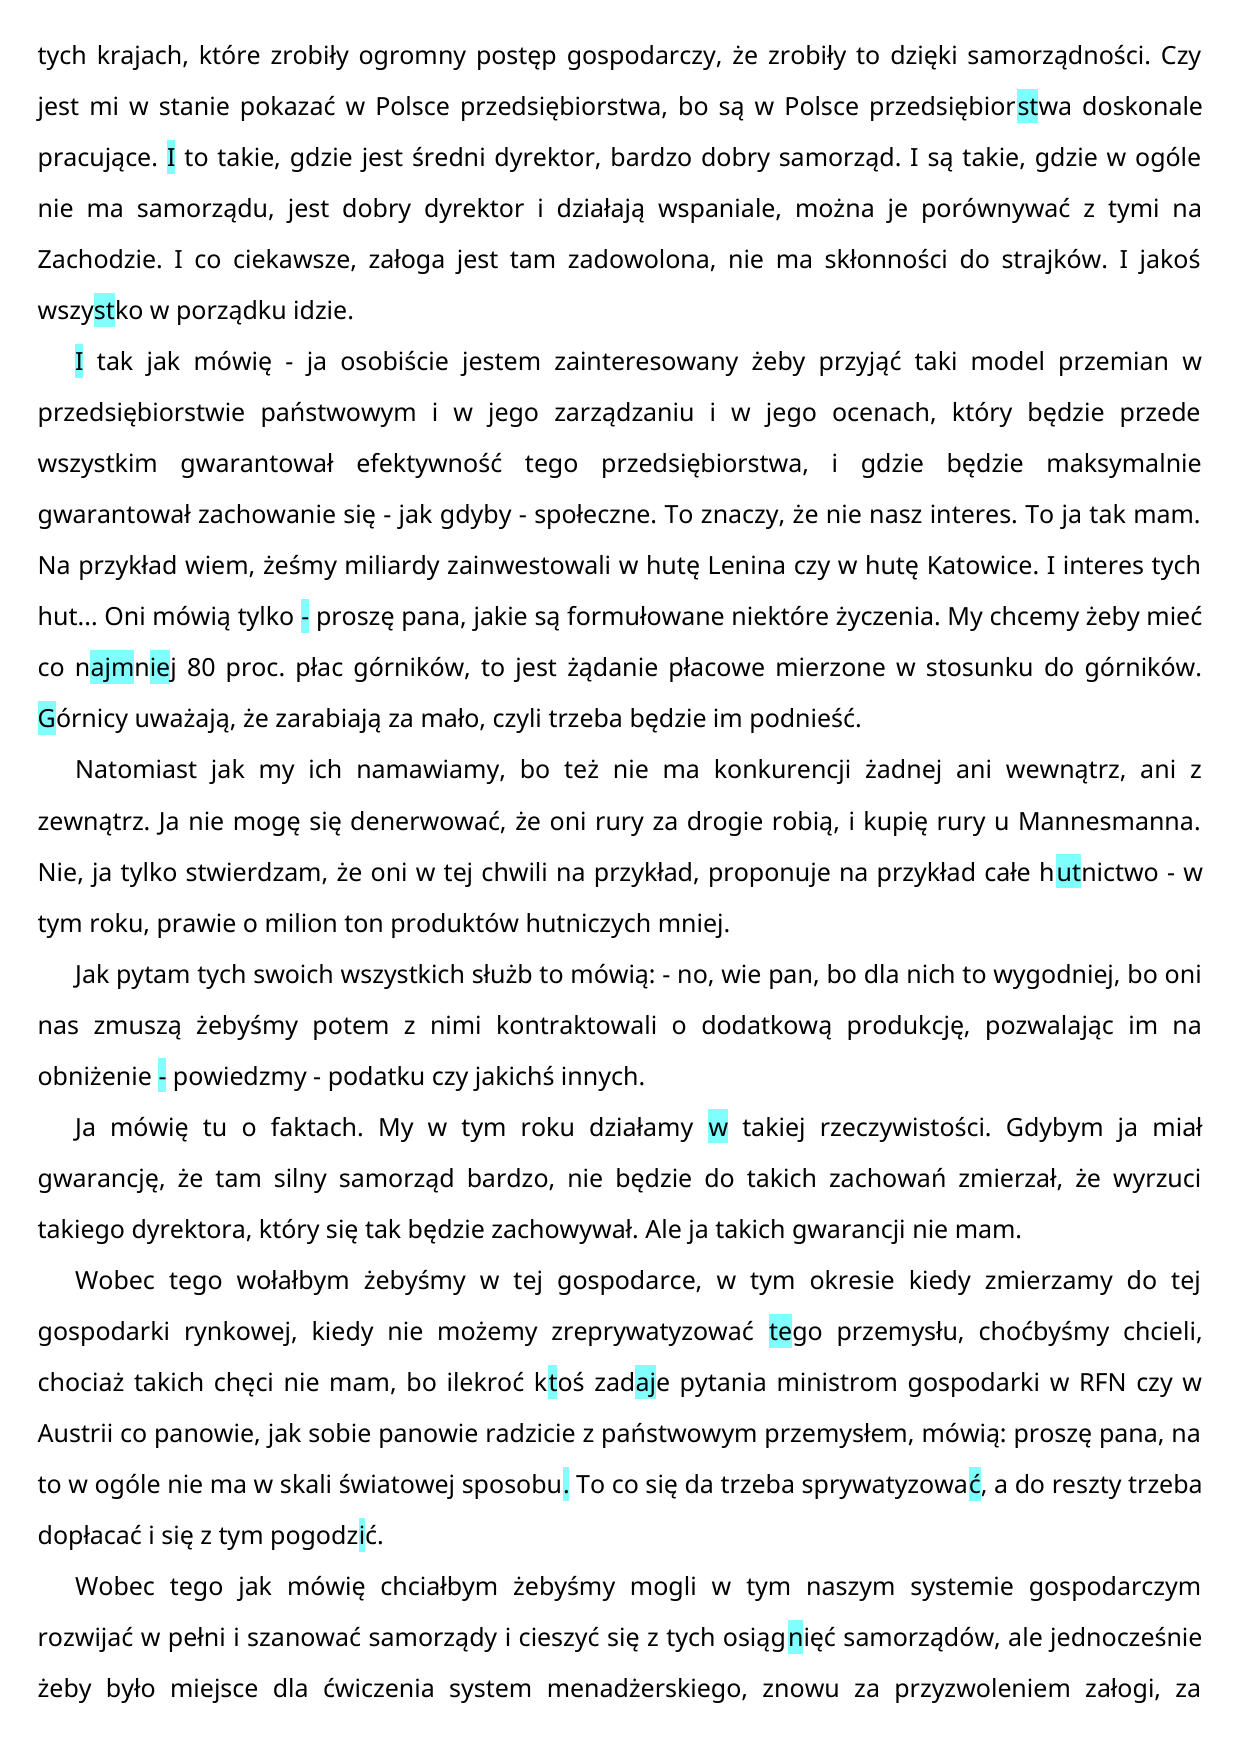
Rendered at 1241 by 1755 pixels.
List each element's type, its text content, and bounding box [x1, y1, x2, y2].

text tych krajach, które zrobiły ogromny postęp gospodarczy, że zrobiły to dzięki samorządności. Czy jest mi w stanie pokazać w Polsce przedsiębiorstwa, bo są w Polsce przedsiębiorstwa doskonale pracujące. I to takie, gdzie jest średni dyrektor, bardzo dobry samorząd. I są takie, gdzie w ogóle nie ma samorządu, jest dobry dyrektor i działają wspaniale, można je porównywać z tymi na Zachodzie. I co ciekawsze, załoga jest tam zadowolona, nie ma skłonności do strajków. I jakoś wszystko w porządku idzie. [37, 37, 1203, 327]
text Natomiast jak my ich namawiamy, bo też nie ma konkurencji żadnej ani wewnątrz, ani z zewnątrz. Ja nie mogę się denerwować, że oni rury za drogie robią, i kupię rury u Mannesmanna. Nie, ja tylko stwierdzam, że oni w tej chwili na przykład, proponuje na przykład całe hutnictwo - w tym roku, prawie o milion ton produktów hutniczych mniej. [37, 752, 1203, 939]
text Ja mówię tu o faktach. My w tym roku działamy w takiej rzeczywistości. Gdybym ja miał gwarancję, że tam silny samorząd bardzo, nie będzie do takich zachowań zmierzał, że wyrzuci takiego dyrektora, który się tak będzie zachowywał. Ale ja takich gwarancji nie mam. [37, 1109, 1203, 1246]
text Jak pytam tych swoich wszystkich służb to mówią: - no, wie pan, bo dla nich to wygodniej, bo oni nas zmuszą żebyśmy potem z nimi kontraktowali o dodatkową produkcję, pozwalając im na obniżenie - powiedzmy - podatku czy jakichś innych. [37, 956, 1203, 1092]
text I tak jak mówię - ja osobiście jestem zainteresowany żeby przyjąć taki model przemian w przedsiębiorstwie państwowym i w jego zarządzaniu i w jego ocenach, który będzie przede wszystkim gwarantował efektywność tego przedsiębiorstwa, i gdzie będzie maksymalnie gwarantował zachowanie się - jak gdyby - społeczne. To znaczy, że nie nasz interes. To ja tak mam. Na przykład wiem, żeśmy miliardy zainwestowali w hutę Lenina czy w hutę Katowice. I interes tych hut... Oni mówią tylko - proszę pana, jakie są formułowane niektóre życzenia. My chcemy żeby mieć co najmniej 80 proc. płac górników, to jest żądanie płacowe mierzone w stosunku do górników. Górnicy uważają, że zarabiają za mało, czyli trzeba będzie im podnieść. [37, 344, 1203, 735]
text Wobec tego wołałbym żebyśmy w tej gospodarce, w tym okresie kiedy zmierzamy do tej gospodarki rynkowej, kiedy nie możemy zreprywatyzować tego przemysłu, choćbyśmy chcieli, chociaż takich chęci nie mam, bo ilekroć ktoś zadaje pytania ministrom gospodarki w RFN czy w Austrii co panowie, jak sobie panowie radzicie z państwowym przemysłem, mówią: proszę pana, na to w ogóle nie ma w skali światowej sposobu. To co się da trzeba sprywatyzować, a do reszty trzeba dopłacać i się z tym pogodzić. [37, 1262, 1203, 1552]
text Wobec tego jak mówię chciałbym żebyśmy mogli w tym naszym systemie gospodarczym rozwijać w pełni i szanować samorządy i cieszyć się z tych osiągnięć samorządów, ale jednocześnie żeby było miejsce dla ćwiczenia system menadżerskiego, znowu za przyzwoleniem załogi, za [37, 1569, 1203, 1705]
